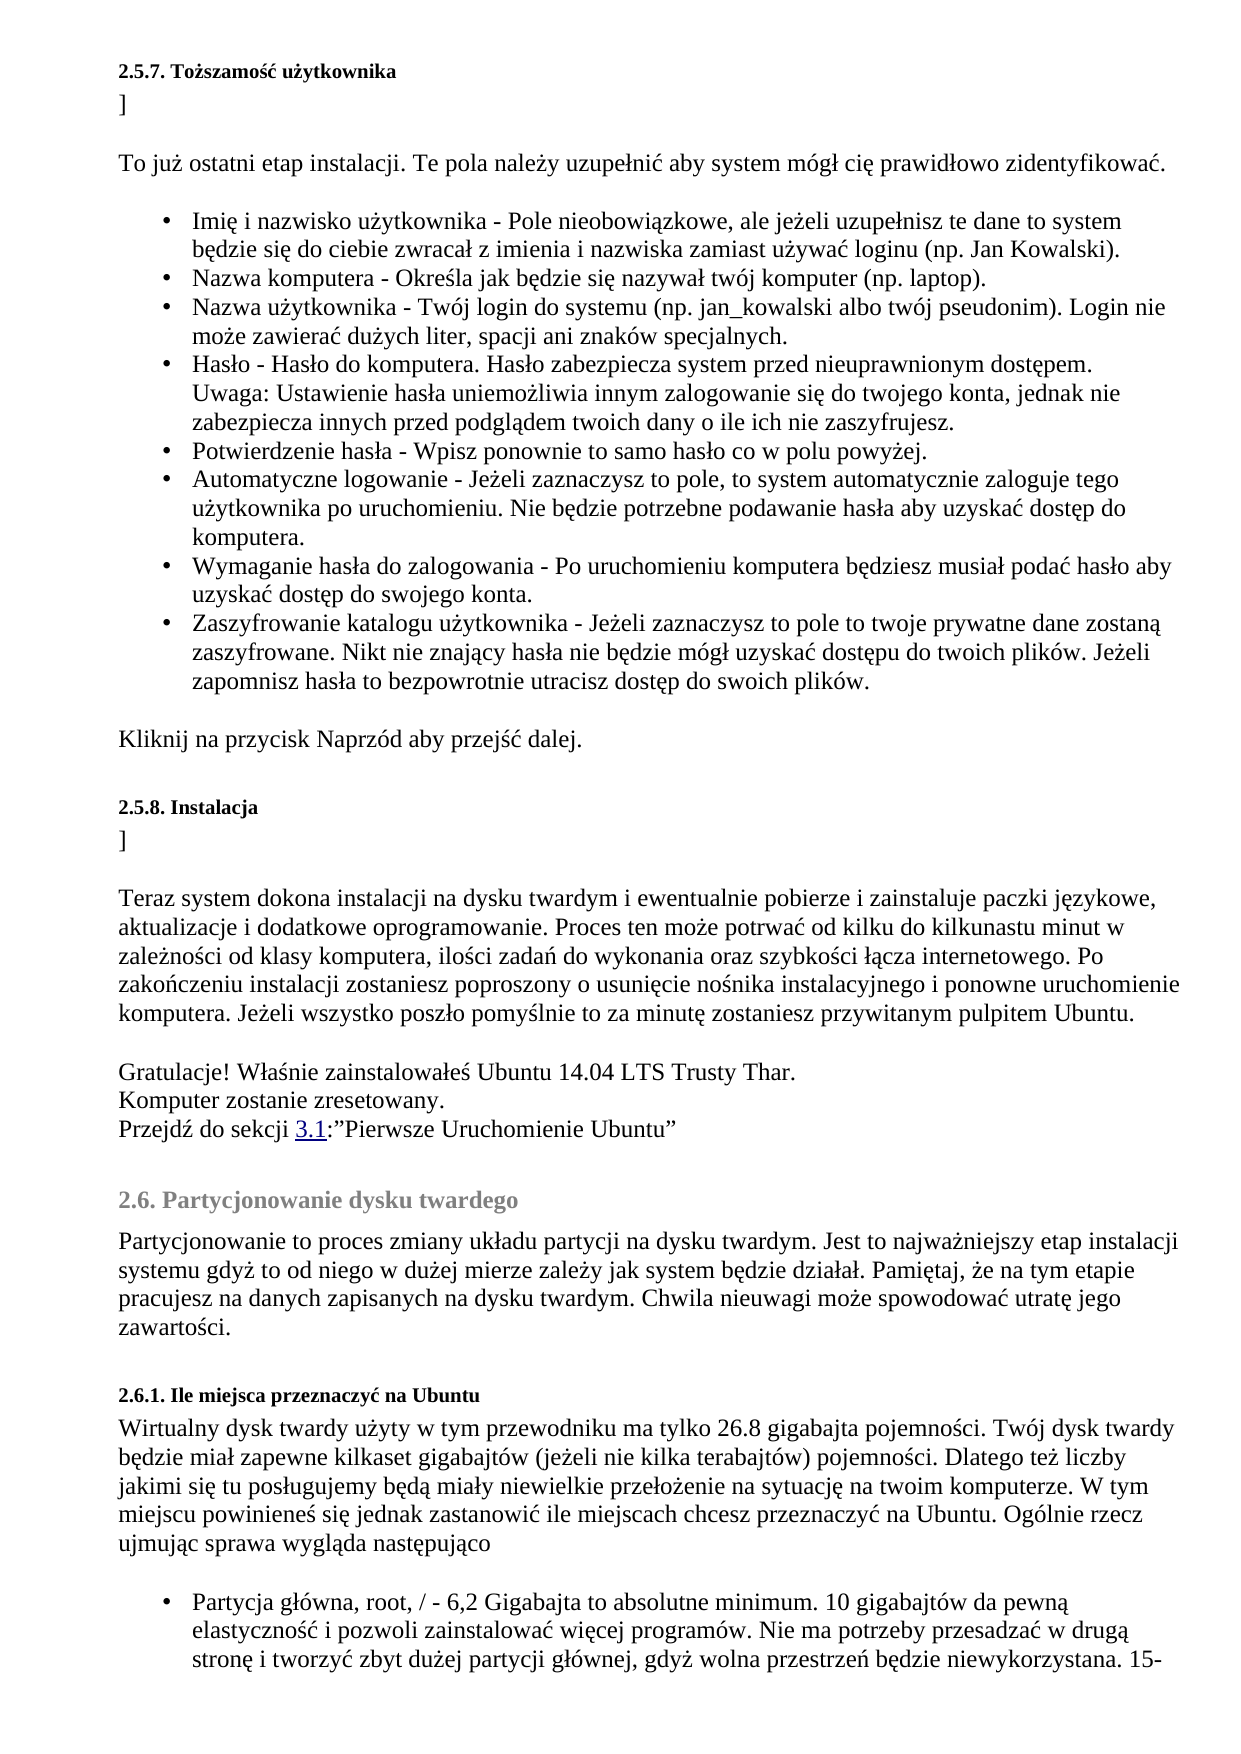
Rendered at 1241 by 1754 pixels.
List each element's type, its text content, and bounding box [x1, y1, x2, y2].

list Wymaganie hasła do zalogowania - Po uruchomieniu komputera będziesz musiał podać hasło aby uzyskać dostęp do swojego konta. [162, 551, 1181, 608]
text Wirtualny dysk twardy użyty w tym przewodniku ma tylko 26.8 gigabajta pojemności. Twój dysk twardy będzie miał zapewne kilkaset gigabajtów (jeżeli nie kilka terabajtów) pojemności. Dlatego też liczby jakimi się tu posługujemy będą miały niewielkie przełożenie na sytuację na twoim komputerze. W tym miejscu powinieneś się jednak zastanowić ile miejscach chcesz przeznaczyć na Ubuntu. Ogólnie rzecz ujmując sprawa wygląda następująco [118, 1413, 1181, 1557]
subtitle 2.6. Partycjonowanie dysku twardego [118, 1185, 1181, 1213]
subtitle 2.5.7. Toższamość użytkownika [118, 59, 1181, 83]
text Kliknij na przycisk Naprzód aby przejść dalej. [118, 724, 1181, 753]
list Zaszyfrowanie katalogu użytkownika - Jeżeli zaznaczysz to pole to twoje prywatne dane zostaną zaszyfrowane. Nikt nie znający hasła nie będzie mógł uzyskać dostępu do twoich plików. Jeżeli zapomnisz hasła to bezpowrotnie utracisz dostęp do swoich plików. [162, 608, 1181, 694]
text ] [118, 89, 1181, 118]
text Teraz system dokona instalacji na dysku twardym i ewentualnie pobierze i zainstaluje paczki językowe, aktualizacje i dodatkowe oprogramowanie. Proces ten może potrwać od kilku do kilkunastu minut w zależności od klasy komputera, ilości zadań do wykonania oraz szybkości łącza internetowego. Po zakończeniu instalacji zostaniesz poproszony o usunięcie nośnika instalacyjnego i ponowne uruchomienie komputera. Jeżeli wszystko poszło pomyślnie to za minutę zostaniesz przywitanym pulpitem Ubuntu. [118, 883, 1181, 1027]
list Partycja główna, root, / - 6,2 Gigabajta to absolutne minimum. 10 gigabajtów da pewną elastyczność i pozwoli zainstalować więcej programów. Nie ma potrzeby przesadzać w drugą stronę i tworzyć zbyt dużej partycji głównej, gdyż wolna przestrzeń będzie niewykorzystana. 15- [162, 1587, 1181, 1673]
text ] [118, 825, 1181, 854]
text Partycjonowanie to proces zmiany układu partycji na dysku twardym. Jest to najważniejszy etap instalacji systemu gdyż to od niego w dużej mierze zależy jak system będzie działał. Pamiętaj, że na tym etapie pracujesz na danych zapisanych na dysku twardym. Chwila nieuwagi może spowodować utratę jego zawartości. [118, 1226, 1181, 1341]
list Imię i nazwisko użytkownika - Pole nieobowiązkowe, ale jeżeli uzupełnisz te dane to system będzie się do ciebie zwracał z imienia i nazwiska zamiast używać loginu (np. Jan Kowalski). [162, 206, 1181, 263]
list Automatyczne logowanie - Jeżeli zaznaczysz to pole, to system automatycznie zaloguje tego użytkownika po uruchomieniu. Nie będzie potrzebne podawanie hasła aby uzyskać dostęp do komputera. [162, 464, 1181, 551]
list Hasło - Hasło do komputera. Hasło zabezpiecza system przed nieuprawnionym dostępem. Uwaga: Ustawienie hasła uniemożliwia innym zalogowanie się do twojego konta, jednak nie zabezpiecza innych przed podglądem twoich dany o ile ich nie zaszyfrujesz. [162, 349, 1181, 436]
text Gratulacje! Właśnie zainstalowałeś Ubuntu 14.04 LTS Trusty Thar. Komputer zostanie zresetowany. Przejdź do sekcji 3.1:”Pierwsze Uruchomienie Ubuntu” [118, 1057, 1181, 1143]
list Potwierdzenie hasła - Wpisz ponownie to samo hasło co w polu powyżej. [162, 436, 1181, 464]
subtitle 2.5.8. Instalacja [118, 795, 1181, 819]
list Nazwa użytkownika - Twój login do systemu (np. jan_kowalski albo twój pseudonim). Login nie może zawierać dużych liter, spacji ani znaków specjalnych. [162, 292, 1181, 349]
text To już ostatni etap instalacji. Te pola należy uzupełnić aby system mógł cię prawidłowo zidentyfikować. [118, 148, 1181, 176]
list Nazwa komputera - Określa jak będzie się nazywał twój komputer (np. laptop). [162, 263, 1181, 292]
subtitle 2.6.1. Ile miejsca przeznaczyć na Ubuntu [118, 1383, 1181, 1407]
